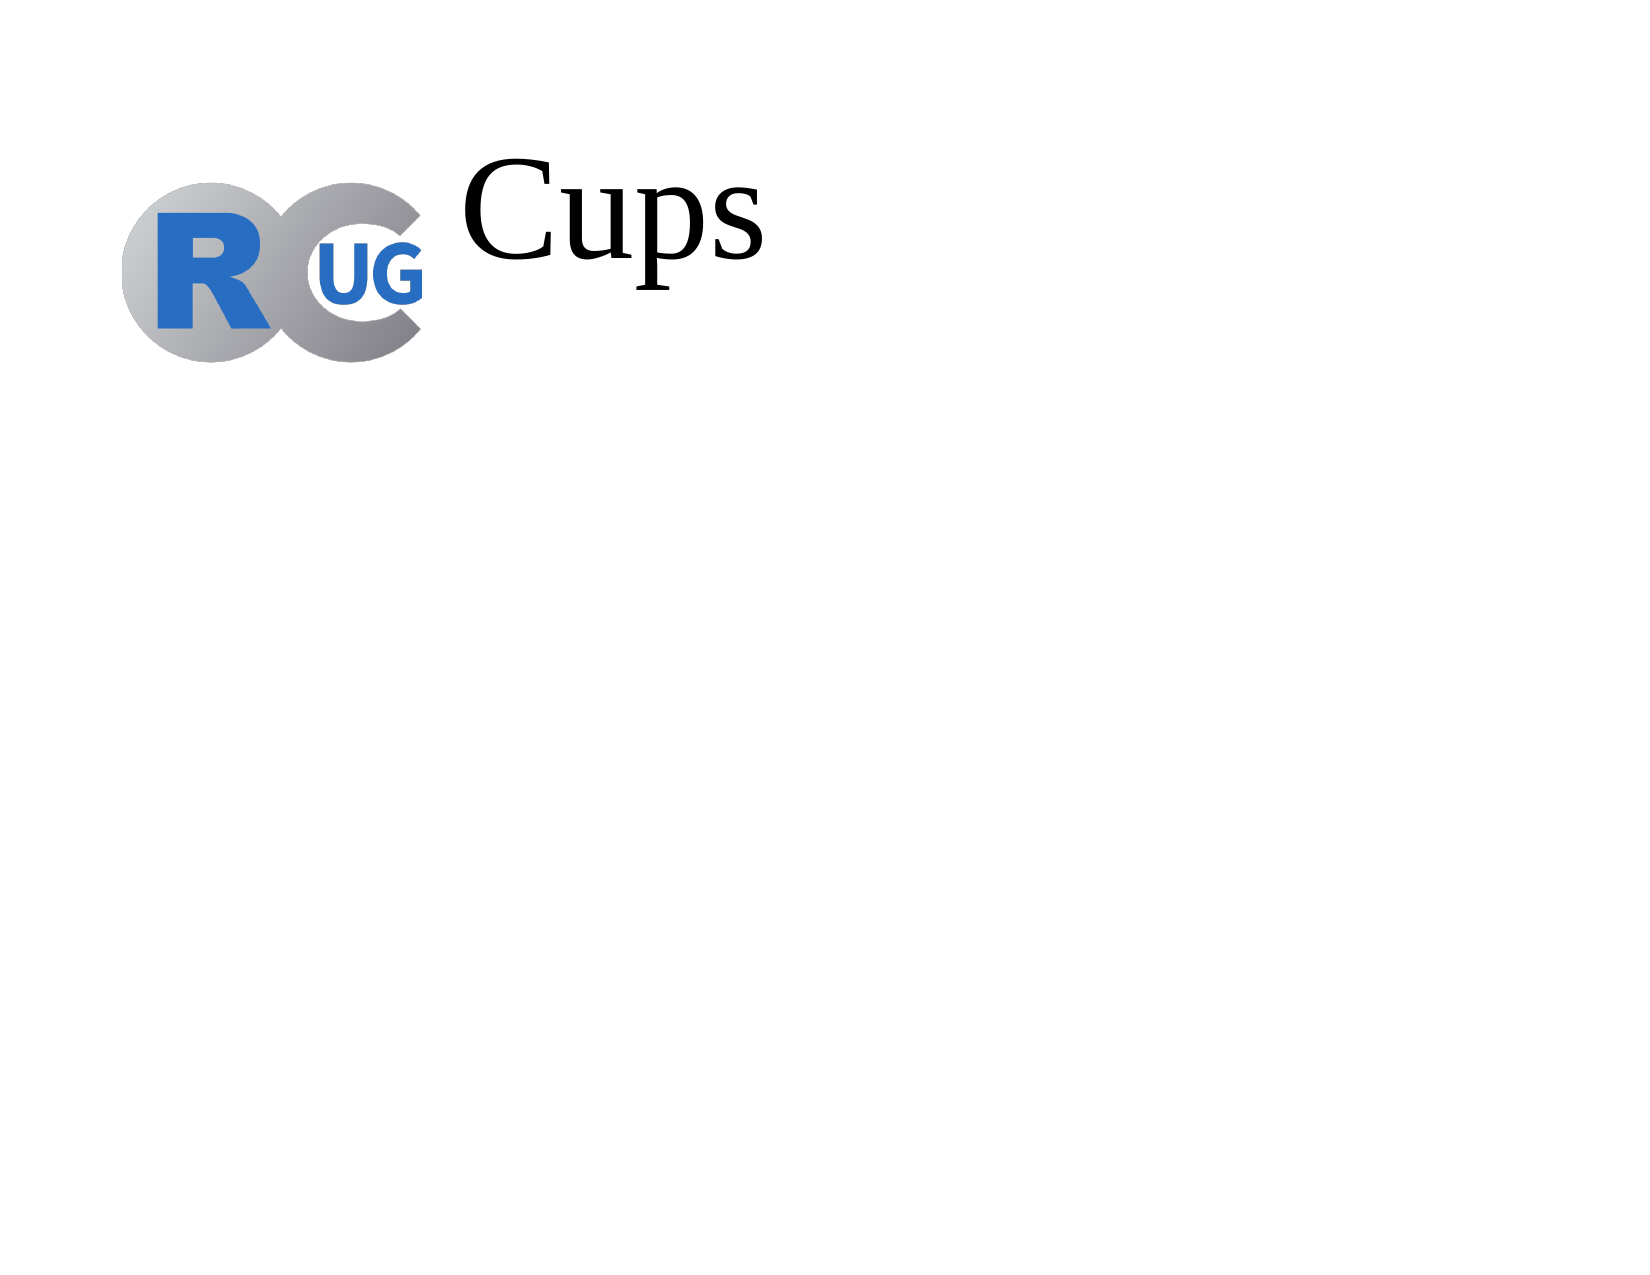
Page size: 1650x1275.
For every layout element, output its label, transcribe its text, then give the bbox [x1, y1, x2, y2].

picture [121, 122, 422, 423]
text Cups [118, 118, 1532, 291]
